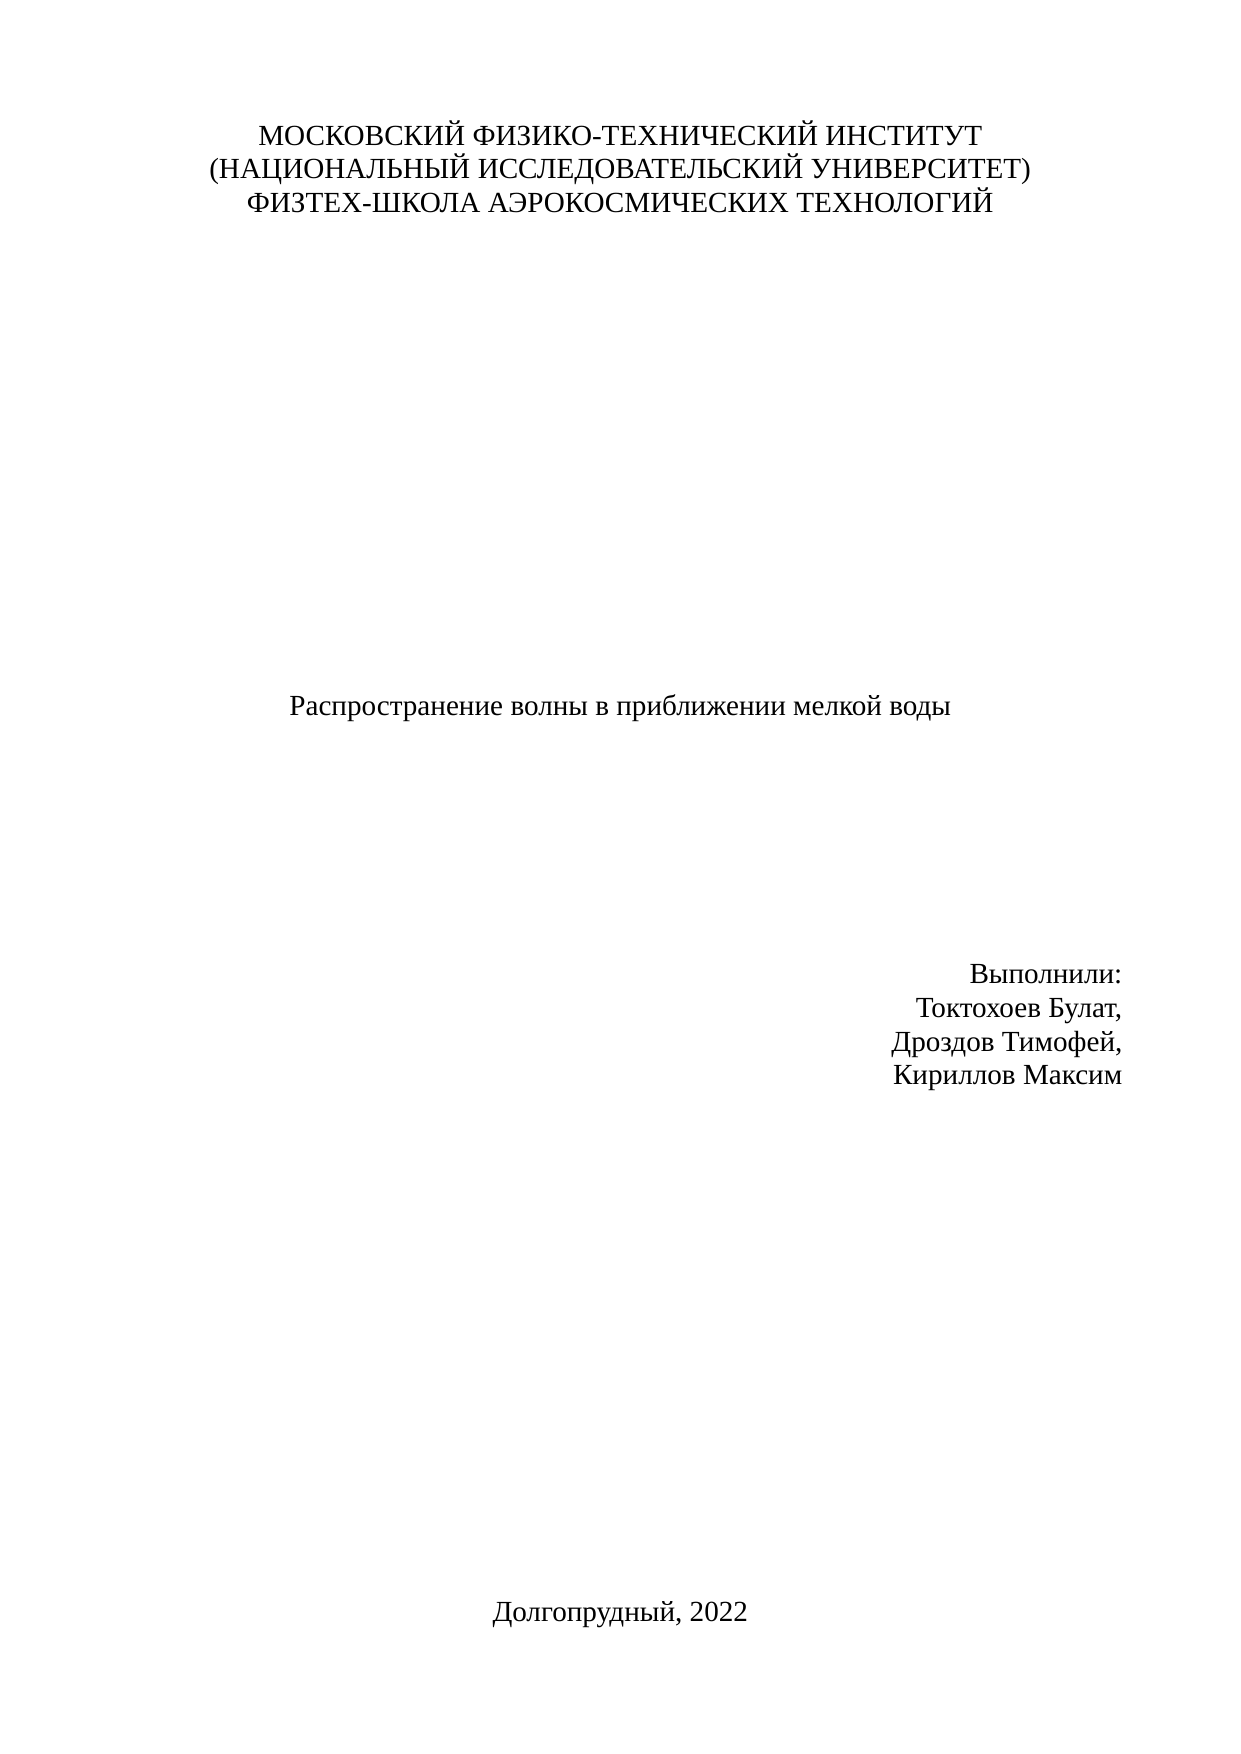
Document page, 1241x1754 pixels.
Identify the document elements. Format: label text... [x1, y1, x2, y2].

text Выполнили: [118, 957, 1122, 990]
text МОСКОВСКИЙ ФИЗИКО-ТЕХНИЧЕСКИЙ ИНСТИТУТ [118, 118, 1122, 152]
text Дроздов Тимофей, [118, 1024, 1122, 1057]
text Кириллов Максим [118, 1057, 1122, 1091]
text (НАЦИОНАЛЬНЫЙ ИССЛЕДОВАТЕЛЬСКИЙ УНИВЕРСИТЕТ) [118, 152, 1122, 185]
text Долгопрудный, 2022 [118, 1594, 1122, 1627]
text Токтохоев Булат, [118, 990, 1122, 1024]
text ФИЗТЕХ-ШКОЛА АЭРОКОСМИЧЕСКИХ ТЕХНОЛОГИЙ [118, 185, 1122, 219]
text Распространение волны в приближении мелкой воды [118, 688, 1122, 722]
